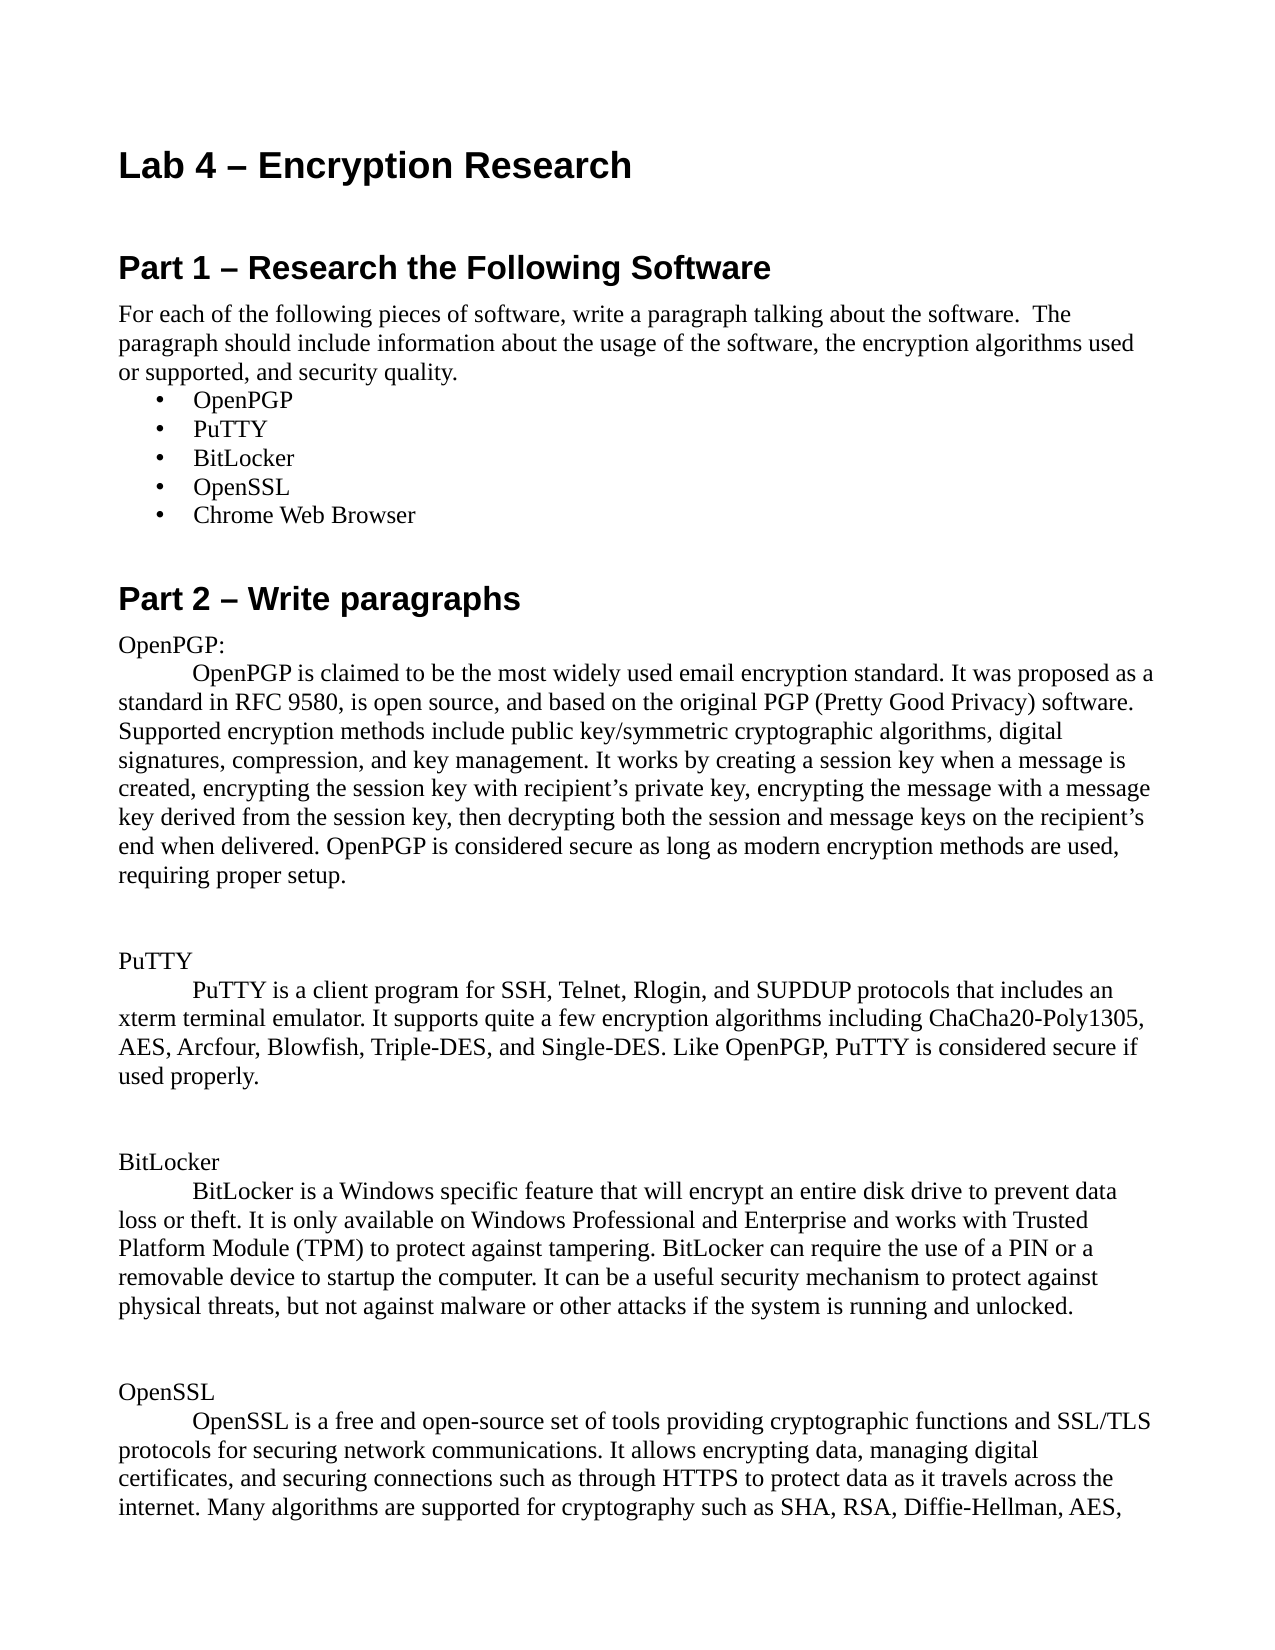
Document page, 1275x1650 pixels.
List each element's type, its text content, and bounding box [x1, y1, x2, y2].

list PuTTY [156, 414, 1157, 443]
list Chrome Web Browser [156, 501, 1157, 529]
text For each of the following pieces of software, write a paragraph talking about the software. The paragraph should include information about the usage of the software, the encryption algorithms used or supported, and security quality. [118, 299, 1157, 386]
subtitle Part 1 – Research the Following Software [118, 248, 1157, 287]
list OpenPGP [156, 386, 1157, 414]
text OpenPGP is claimed to be the most widely used email encryption standard. It was proposed as a standard in RFC 9580, is open source, and based on the original PGP (Pretty Good Privacy) software. Supported encryption methods include public key/symmetric cryptographic algorithms, digital signatures, compression, and key management. It works by creating a session key when a message is created, encrypting the session key with recipient’s private key, encrypting the message with a message key derived from the session key, then decrypting both the session and message keys on the recipient’s end when delivered. OpenPGP is considered secure as long as modern encryption methods are used, requiring proper setup. [118, 658, 1157, 888]
text BitLocker is a Windows specific feature that will encrypt an entire disk drive to prevent data loss or theft. It is only available on Windows Professional and Enterprise and works with Trusted Platform Module (TPM) to protect against tampering. BitLocker can require the use of a PIN or a removable device to startup the computer. It can be a useful security mechanism to protect against physical threats, but not against malware or other attacks if the system is running and unlocked. [118, 1176, 1157, 1320]
text OpenPGP: [118, 630, 1157, 658]
text PuTTY is a client program for SSH, Telnet, Rlogin, and SUPDUP protocols that includes an xterm terminal emulator. It supports quite a few encryption algorithms including ChaCha20-Poly1305, AES, Arcfour, Blowfish, Triple-DES, and Single-DES. Like OpenPGP, PuTTY is considered secure if used properly. [118, 975, 1157, 1090]
text OpenSSL [118, 1377, 1157, 1406]
text PuTTY [118, 946, 1157, 975]
text OpenSSL is a free and open-source set of tools providing cryptographic functions and SSL/TLS protocols for securing network communications. It allows encrypting data, managing digital certificates, and securing connections such as through HTTPS to protect data as it travels across the internet. Many algorithms are supported for cryptography such as SHA, RSA, Diffie-Hellman, AES, [118, 1406, 1157, 1521]
list OpenSSL [156, 472, 1157, 501]
text BitLocker [118, 1147, 1157, 1176]
subtitle Lab 4 – Encryption Research [118, 143, 1157, 186]
list BitLocker [156, 443, 1157, 472]
subtitle Part 2 – Write paragraphs [118, 579, 1157, 617]
